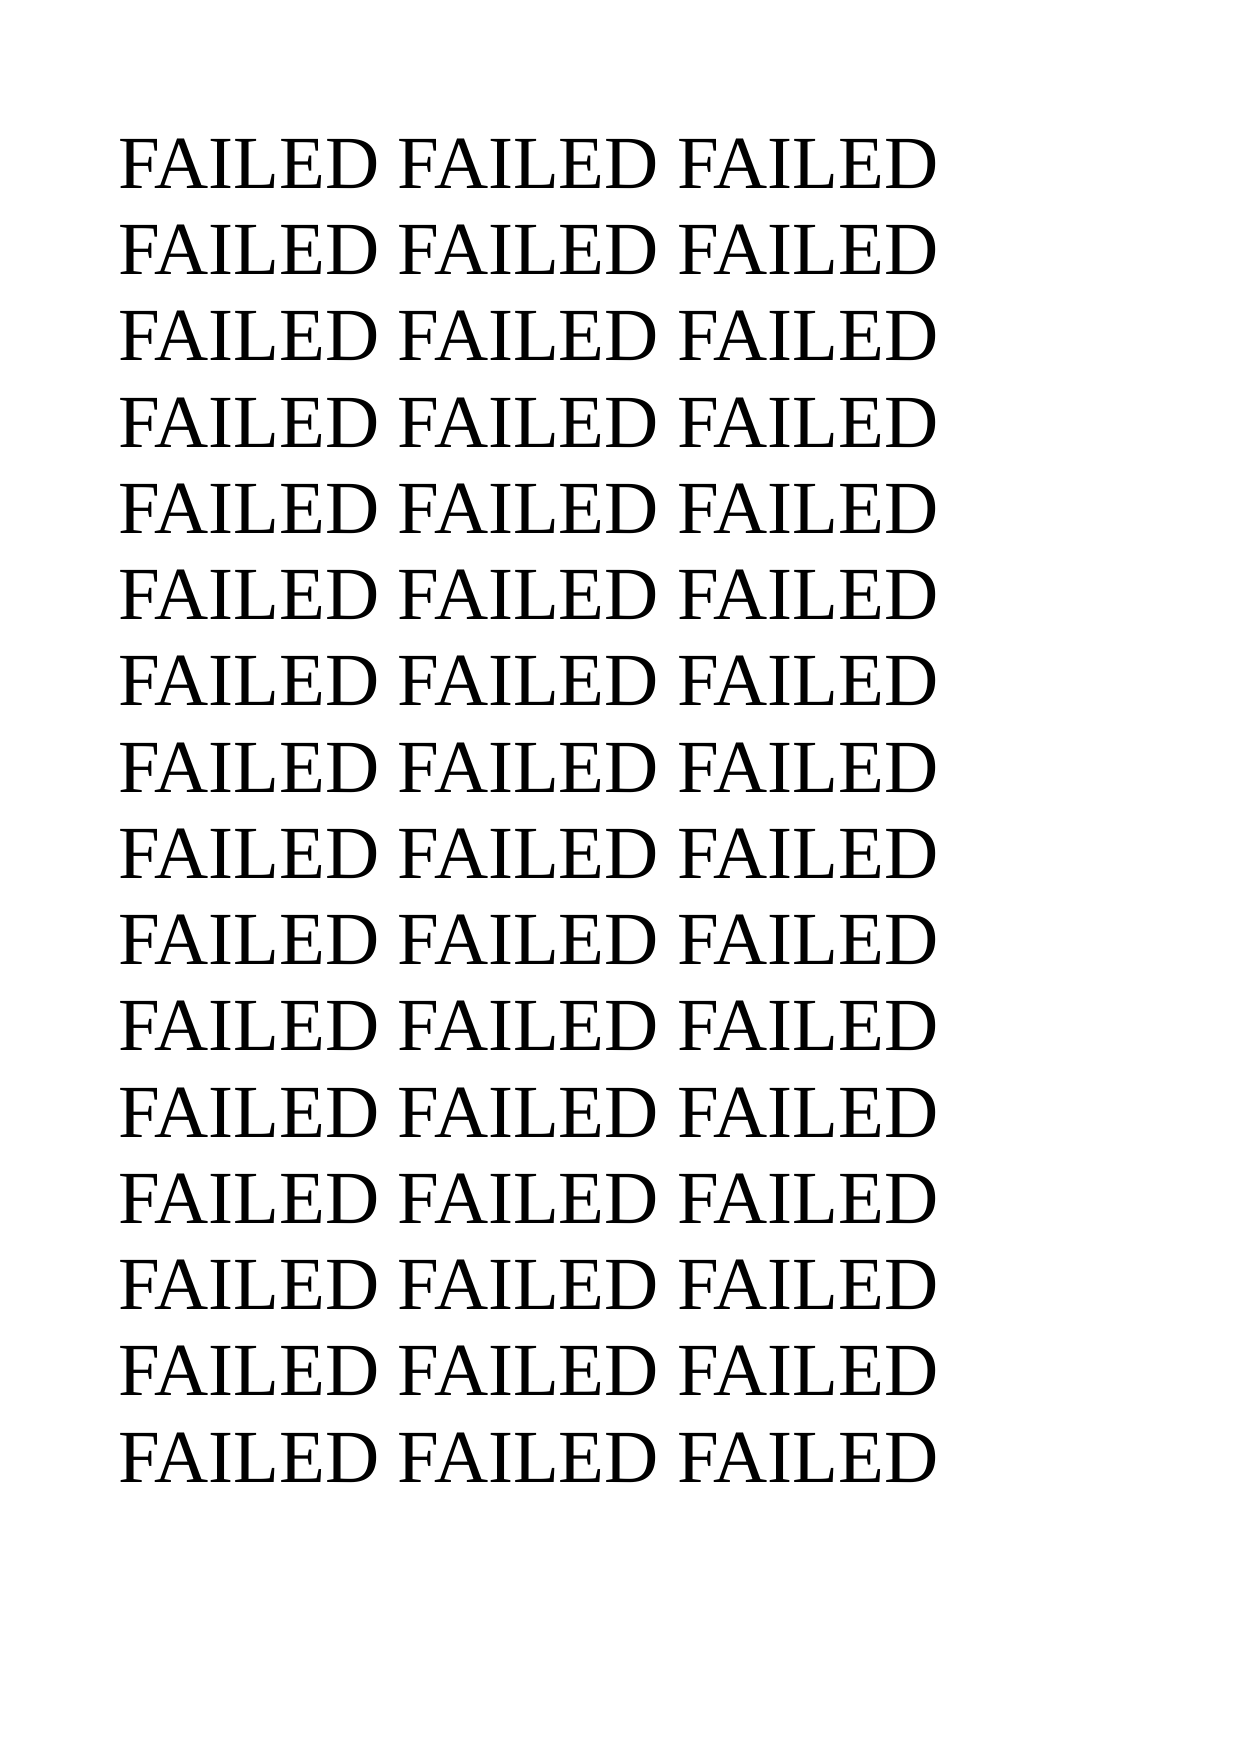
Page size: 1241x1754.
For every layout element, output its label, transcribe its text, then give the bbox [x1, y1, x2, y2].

text FAILED FAILED FAILED FAILED FAILED FAILED FAILED FAILED FAILED FAILED FAILED FAILED FAILED FAILED FAILED FAILED FAILED FAILED FAILED FAILED FAILED FAILED FAILED FAILED FAILED FAILED FAILED FAILED FAILED FAILED FAILED FAILED FAILED FAILED FAILED FAILED FAILED FAILED FAILED FAILED FAILED FAILED FAILED FAILED FAILED FAILED FAILED FAILED [118, 118, 1122, 1498]
